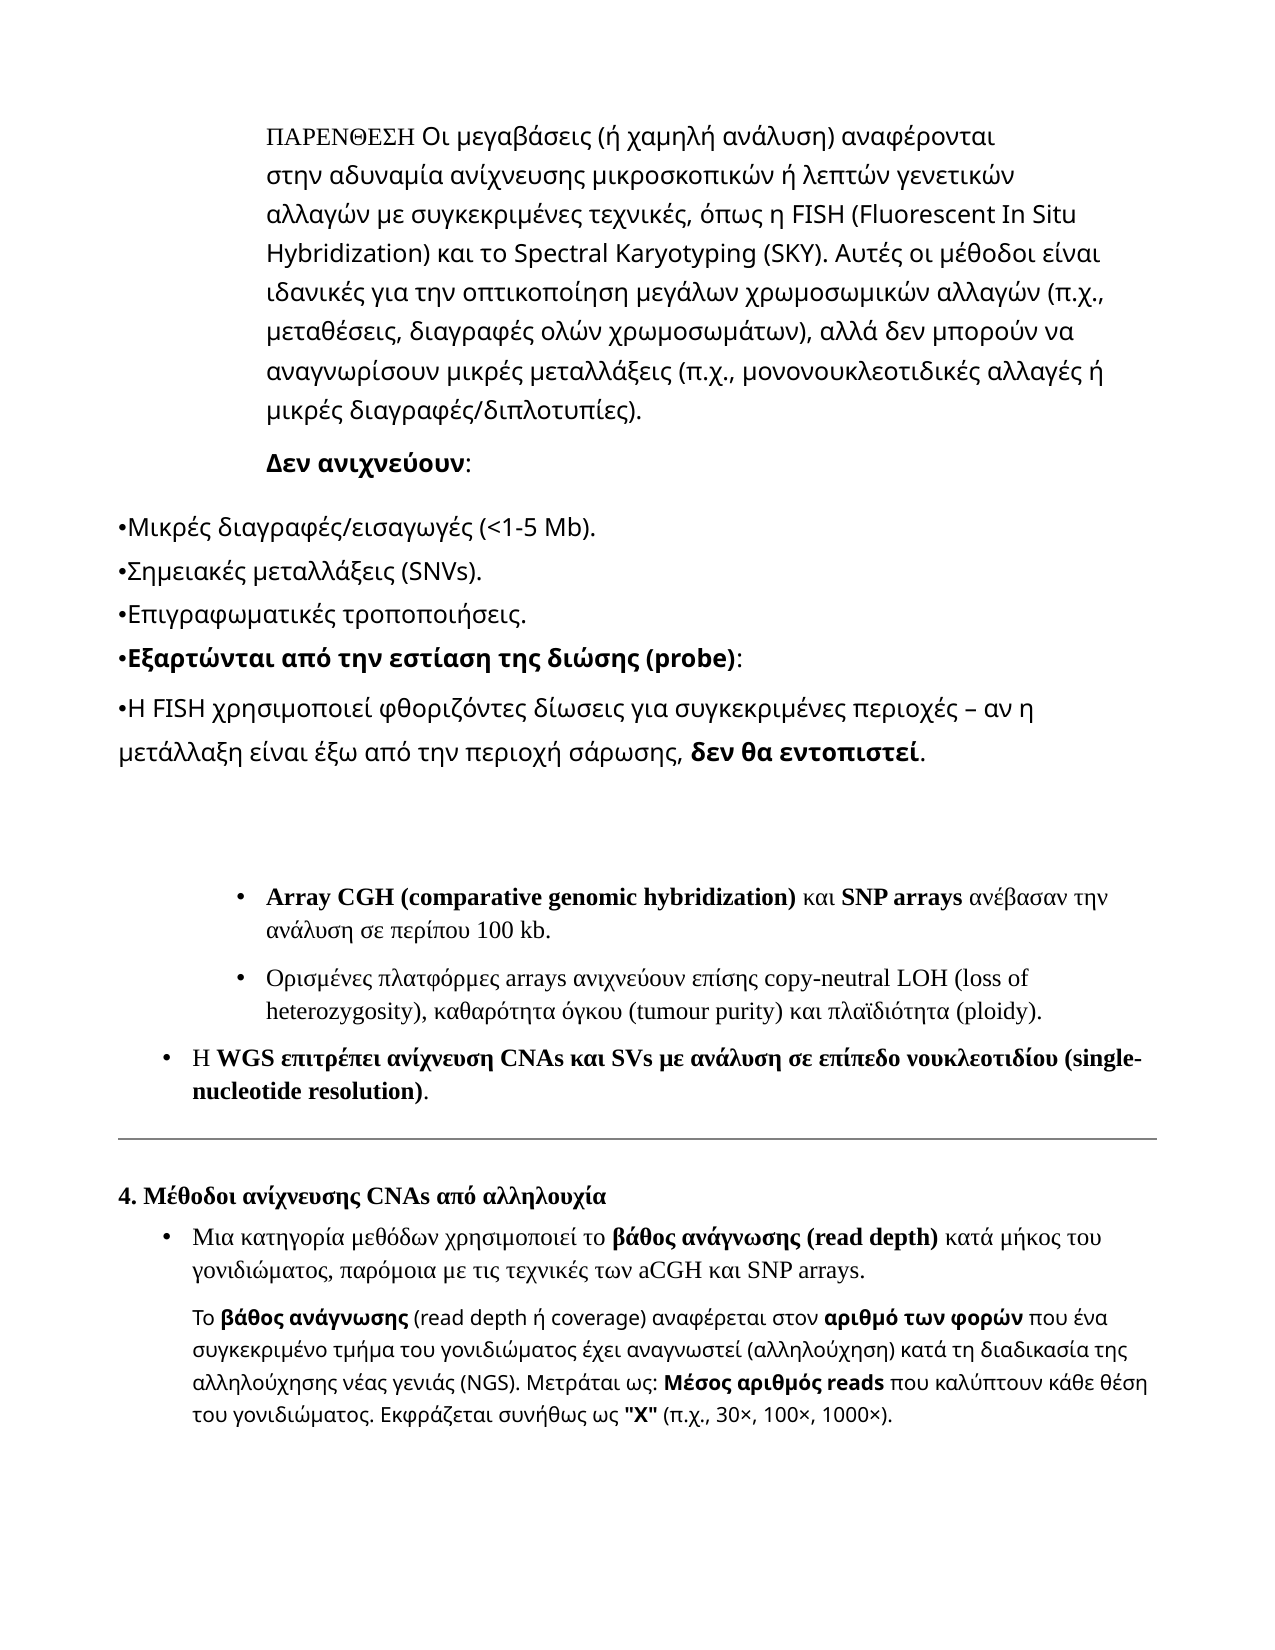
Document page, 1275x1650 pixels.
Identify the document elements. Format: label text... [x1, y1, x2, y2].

list Σημειακές μεταλλάξεις (SNVs). [118, 543, 1157, 587]
list Η WGS επιτρέπει ανίχνευση CNAs και SVs με ανάλυση σε επίπεδο νουκλεοτιδίου (single-nucleotide resolution). [162, 1043, 1157, 1105]
list Μια κατηγορία μεθόδων χρησιμοποιεί το βάθος ανάγνωσης (read depth) κατά μήκος του γονιδιώματος, παρόμοια με τις τεχνικές των aCGH και SNP arrays. [162, 1222, 1157, 1284]
list Array CGH (comparative genomic hybridization) και SNP arrays ανέβασαν την ανάλυση σε περίπου 100 kb. [236, 882, 1157, 944]
list Ορισμένες πλατφόρμες arrays ανιχνεύουν επίσης copy-neutral LOH (loss of heterozygosity), καθαρότητα όγκου (tumour purity) και πλαϊδιότητα (ploidy). [236, 963, 1157, 1024]
list ΠΑΡΕΝΘΕΣΗ Οι μεγαβάσεις (ή χαμηλή ανάλυση) αναφέρονται στην αδυναμία ανίχνευσης μικροσκοπικών ή λεπτών γενετικών αλλαγών με συγκεκριμένες τεχνικές, όπως η FISH (Fluorescent In Situ Hybridization) και το Spectral Karyotyping (SKY). Αυτές οι μέθοδοι είναι ιδανικές για την οπτικοποίηση μεγάλων χρωμοσωμικών αλλαγών (π.χ., μεταθέσεις, διαγραφές ολών χρωμοσωμάτων), αλλά δεν μπορούν να αναγνωρίσουν μικρές μεταλλάξεις (π.χ., μονονουκλεοτιδικές αλλαγές ή μικρές διαγραφές/διπλοτυπίες). [236, 118, 1157, 426]
list Εξαρτώνται από την εστίαση της διώσης (probe): [118, 631, 1157, 675]
list Μικρές διαγραφές/εισαγωγές (<1-5 Mb). [118, 500, 1157, 543]
list Επιγραφωματικές τροποποιήσεις. [118, 587, 1157, 631]
list Η FISH χρησιμοποιεί φθοριζόντες δίωσεις για συγκεκριμένες περιοχές – αν η μετάλλαξη είναι έξω από την περιοχή σάρωσης, δεν θα εντοπιστεί. [118, 681, 1157, 768]
subtitle 4. Μέθοδοι ανίχνευσης CNAs από αλληλουχία [118, 1181, 1157, 1209]
list Δεν ανιχνεύουν: [236, 446, 1157, 480]
list Το βάθος ανάγνωσης (read depth ή coverage) αναφέρεται στον αριθμό των φορών που ένα συγκεκριμένο τμήμα του γονιδιώματος έχει αναγνωστεί (αλληλούχηση) κατά τη διαδικασία της αλληλούχησης νέας γενιάς (NGS). Μετράται ως: Μέσος αριθμός reads που καλύπτουν κάθε θέση του γονιδιώματος. Εκφράζεται συνήθως ως "X" (π.χ., 30×, 100×, 1000×). [162, 1303, 1157, 1429]
